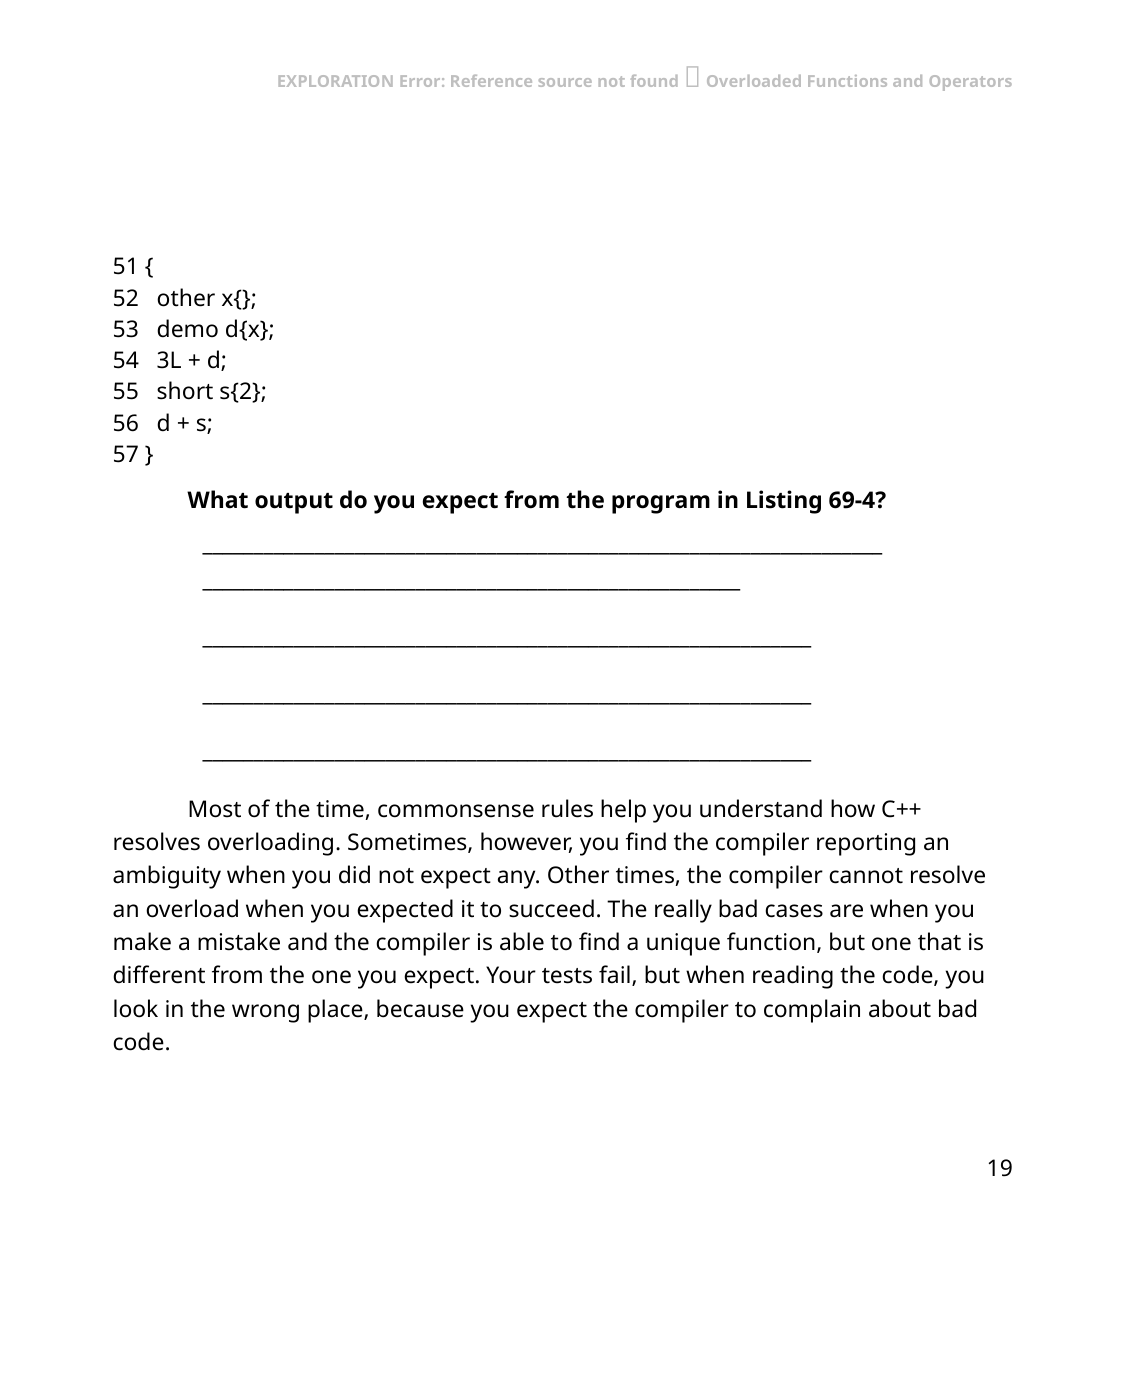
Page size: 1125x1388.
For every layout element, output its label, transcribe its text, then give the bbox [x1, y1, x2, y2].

list ____________________________________________________________ [202, 734, 892, 765]
list ____________________________________________________________ [202, 620, 892, 651]
text 51 { [112, 250, 1012, 282]
text Most of the time, commonsense rules help you understand how C++ resolves overloading. Sometimes, however, you find the compiler reporting an ambiguity when you did not expect any. Other times, the compiler cannot resolve an overload when you expected it to succeed. The really bad cases are when you make a mistake and the compiler is able to find a unique function, but one that is different from the one you expect. Your tests fail, but when reading the code, you look in the wrong place, because you expect the compiler to complain about bad code. [112, 790, 1012, 1057]
list ____________________________________________________________ [202, 677, 892, 708]
text 54 3L + d; [112, 344, 1012, 375]
list ________________________________________________________________________________________________________________________ [202, 527, 892, 594]
text What output do you expect from the program in Listing 69-4? [112, 482, 1012, 515]
text 55 short s{2}; [112, 375, 1012, 407]
text 53 demo d{x}; [112, 313, 1012, 344]
text 52 other x{}; [112, 282, 1012, 313]
text 57 } [112, 438, 1012, 469]
text 56 d + s; [112, 407, 1012, 438]
